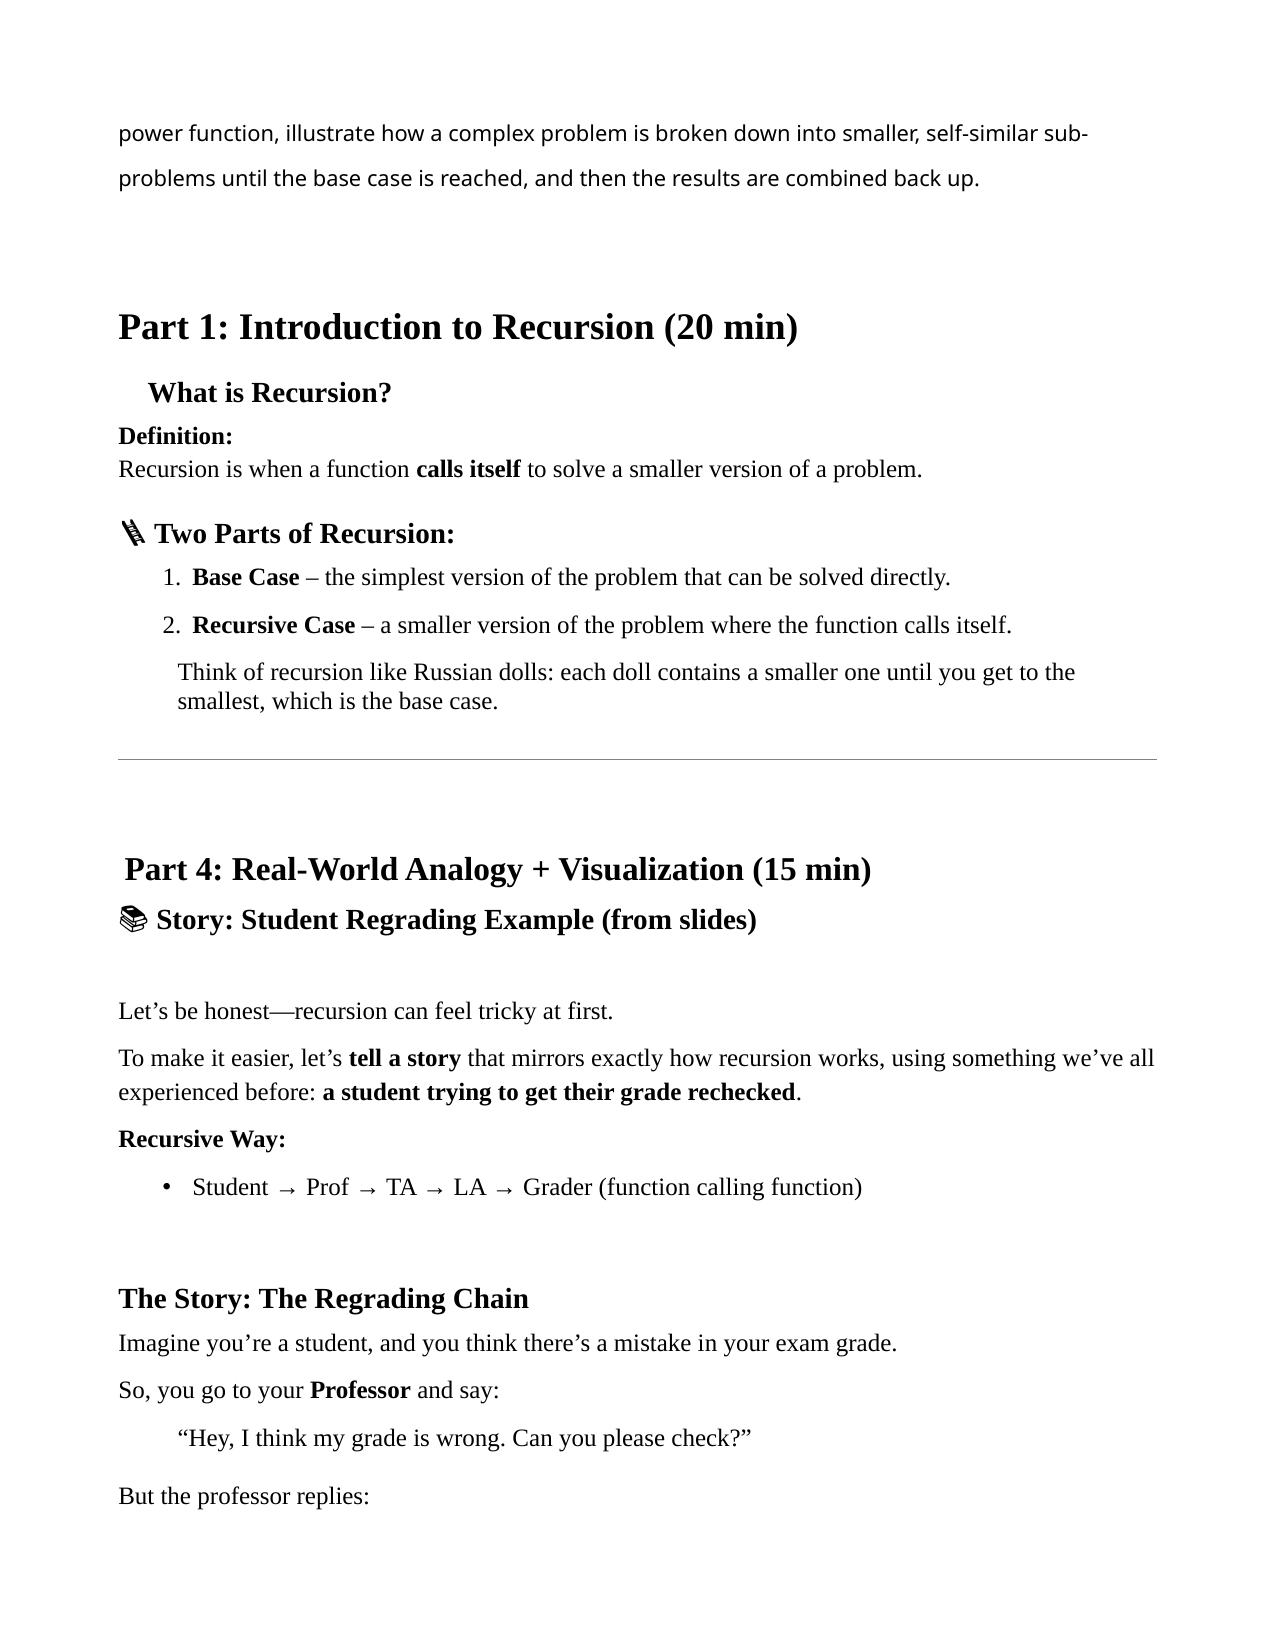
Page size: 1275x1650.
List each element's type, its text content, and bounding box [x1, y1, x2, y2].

text “Hey, I think my grade is wrong. Can you please check?” [177, 1423, 1098, 1452]
text Definition: Recursion is when a function calls itself to solve a smaller version of a problem. [118, 421, 1157, 483]
text power function, illustrate how a complex problem is broken down into smaller, self-similar sub-problems until the base case is reached, and then the results are combined back up. [118, 118, 1157, 193]
list Base Case – the simplest version of the problem that can be solved directly. [162, 562, 1157, 591]
text To make it easier, let’s tell a story that mirrors exactly how recursion works, using something we’ve all experienced before: a student trying to get their grade rechecked. [118, 1043, 1157, 1105]
text So, you go to your Professor and say: [118, 1375, 1157, 1404]
text But the professor replies: [118, 1481, 1157, 1510]
list Recursive Case – a smaller version of the problem where the function calls itself. [162, 610, 1157, 639]
list Student → Prof → TA → LA → Grader (function calling function) [162, 1172, 1157, 1201]
subtitle Part 1: Introduction to Recursion (20 min) [118, 305, 1157, 348]
subtitle 📚 Story: Student Regrading Example (from slides) [118, 902, 1157, 936]
subtitle 🪜 Two Parts of Recursion: [118, 516, 1157, 550]
text Let’s be honest—recursion can feel tricky at first. [118, 996, 1157, 1025]
subtitle The Story: The Regrading Chain [118, 1282, 1157, 1315]
subtitle 🧠 [118, 228, 1157, 271]
text Think of recursion like Russian dolls: each doll contains a smaller one until you get to the smallest, which is the base case. [177, 657, 1098, 715]
subtitle 📌 What is Recursion? [118, 375, 1157, 408]
text Imagine you’re a student, and you think there’s a mistake in your exam grade. [118, 1328, 1157, 1356]
text Recursive Way: [118, 1124, 1157, 1153]
text Part 4: Real-World Analogy + Visualization (15 min) [118, 849, 1157, 888]
